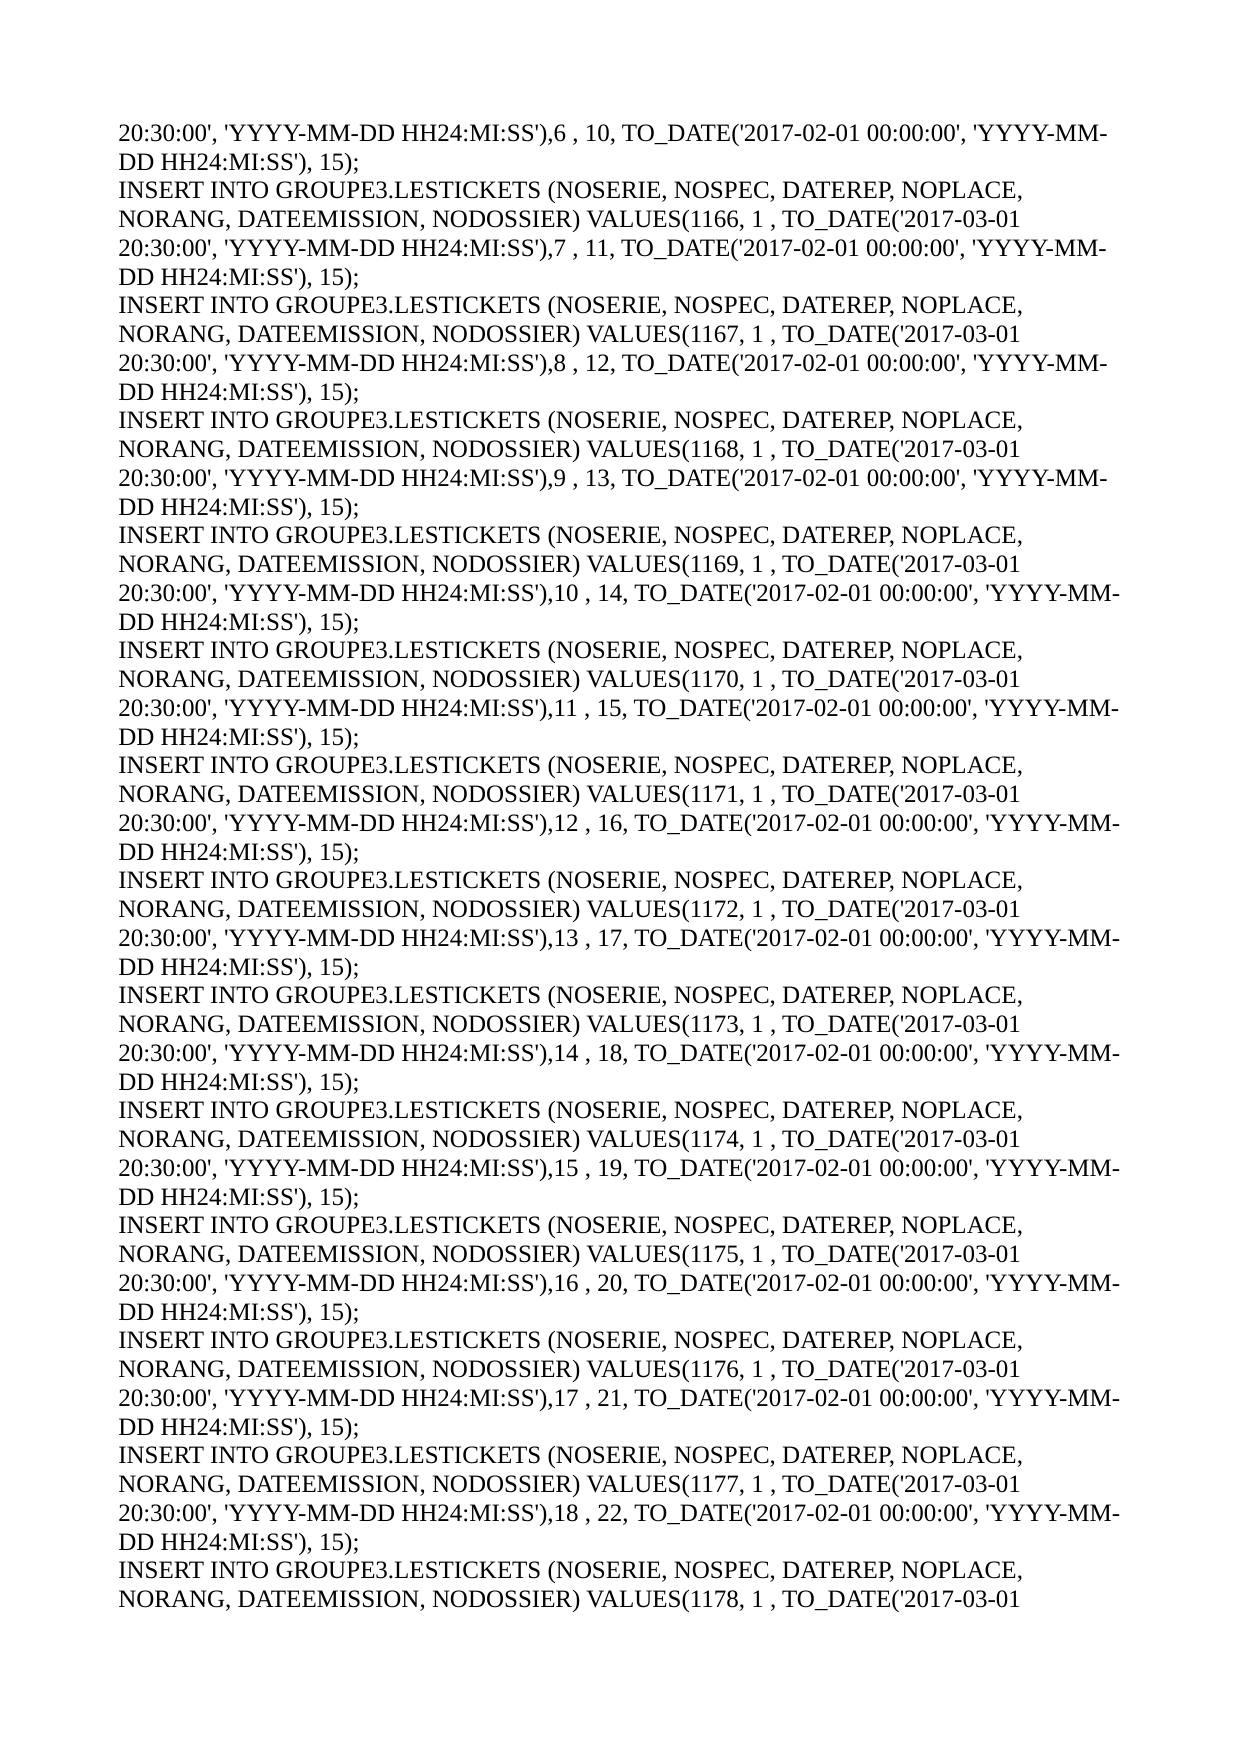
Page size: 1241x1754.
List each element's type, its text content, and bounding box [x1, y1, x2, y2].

text 20:30:00', 'YYYY-MM-DD HH24:MI:SS'),6 , 10, TO_DATE('2017-02-01 00:00:00', 'YYYY-MM-DD HH24:MI:SS'), 15); [118, 118, 1122, 176]
text INSERT INTO GROUPE3.LESTICKETS (NOSERIE, NOSPEC, DATEREP, NOPLACE, NORANG, DATEEMISSION, NODOSSIER) VALUES(1172, 1 , TO_DATE('2017-03-01 20:30:00', 'YYYY-MM-DD HH24:MI:SS'),13 , 17, TO_DATE('2017-02-01 00:00:00', 'YYYY-MM-DD HH24:MI:SS'), 15); [118, 866, 1122, 981]
text INSERT INTO GROUPE3.LESTICKETS (NOSERIE, NOSPEC, DATEREP, NOPLACE, NORANG, DATEEMISSION, NODOSSIER) VALUES(1178, 1 , TO_DATE('2017-03-01 [118, 1556, 1122, 1613]
text INSERT INTO GROUPE3.LESTICKETS (NOSERIE, NOSPEC, DATEREP, NOPLACE, NORANG, DATEEMISSION, NODOSSIER) VALUES(1169, 1 , TO_DATE('2017-03-01 20:30:00', 'YYYY-MM-DD HH24:MI:SS'),10 , 14, TO_DATE('2017-02-01 00:00:00', 'YYYY-MM-DD HH24:MI:SS'), 15); [118, 521, 1122, 636]
text INSERT INTO GROUPE3.LESTICKETS (NOSERIE, NOSPEC, DATEREP, NOPLACE, NORANG, DATEEMISSION, NODOSSIER) VALUES(1174, 1 , TO_DATE('2017-03-01 20:30:00', 'YYYY-MM-DD HH24:MI:SS'),15 , 19, TO_DATE('2017-02-01 00:00:00', 'YYYY-MM-DD HH24:MI:SS'), 15); [118, 1096, 1122, 1211]
text INSERT INTO GROUPE3.LESTICKETS (NOSERIE, NOSPEC, DATEREP, NOPLACE, NORANG, DATEEMISSION, NODOSSIER) VALUES(1166, 1 , TO_DATE('2017-03-01 20:30:00', 'YYYY-MM-DD HH24:MI:SS'),7 , 11, TO_DATE('2017-02-01 00:00:00', 'YYYY-MM-DD HH24:MI:SS'), 15); [118, 176, 1122, 291]
text INSERT INTO GROUPE3.LESTICKETS (NOSERIE, NOSPEC, DATEREP, NOPLACE, NORANG, DATEEMISSION, NODOSSIER) VALUES(1167, 1 , TO_DATE('2017-03-01 20:30:00', 'YYYY-MM-DD HH24:MI:SS'),8 , 12, TO_DATE('2017-02-01 00:00:00', 'YYYY-MM-DD HH24:MI:SS'), 15); [118, 291, 1122, 406]
text INSERT INTO GROUPE3.LESTICKETS (NOSERIE, NOSPEC, DATEREP, NOPLACE, NORANG, DATEEMISSION, NODOSSIER) VALUES(1176, 1 , TO_DATE('2017-03-01 20:30:00', 'YYYY-MM-DD HH24:MI:SS'),17 , 21, TO_DATE('2017-02-01 00:00:00', 'YYYY-MM-DD HH24:MI:SS'), 15); [118, 1326, 1122, 1441]
text INSERT INTO GROUPE3.LESTICKETS (NOSERIE, NOSPEC, DATEREP, NOPLACE, NORANG, DATEEMISSION, NODOSSIER) VALUES(1175, 1 , TO_DATE('2017-03-01 20:30:00', 'YYYY-MM-DD HH24:MI:SS'),16 , 20, TO_DATE('2017-02-01 00:00:00', 'YYYY-MM-DD HH24:MI:SS'), 15); [118, 1211, 1122, 1326]
text INSERT INTO GROUPE3.LESTICKETS (NOSERIE, NOSPEC, DATEREP, NOPLACE, NORANG, DATEEMISSION, NODOSSIER) VALUES(1170, 1 , TO_DATE('2017-03-01 20:30:00', 'YYYY-MM-DD HH24:MI:SS'),11 , 15, TO_DATE('2017-02-01 00:00:00', 'YYYY-MM-DD HH24:MI:SS'), 15); [118, 636, 1122, 751]
text INSERT INTO GROUPE3.LESTICKETS (NOSERIE, NOSPEC, DATEREP, NOPLACE, NORANG, DATEEMISSION, NODOSSIER) VALUES(1171, 1 , TO_DATE('2017-03-01 20:30:00', 'YYYY-MM-DD HH24:MI:SS'),12 , 16, TO_DATE('2017-02-01 00:00:00', 'YYYY-MM-DD HH24:MI:SS'), 15); [118, 751, 1122, 866]
text INSERT INTO GROUPE3.LESTICKETS (NOSERIE, NOSPEC, DATEREP, NOPLACE, NORANG, DATEEMISSION, NODOSSIER) VALUES(1173, 1 , TO_DATE('2017-03-01 20:30:00', 'YYYY-MM-DD HH24:MI:SS'),14 , 18, TO_DATE('2017-02-01 00:00:00', 'YYYY-MM-DD HH24:MI:SS'), 15); [118, 981, 1122, 1096]
text INSERT INTO GROUPE3.LESTICKETS (NOSERIE, NOSPEC, DATEREP, NOPLACE, NORANG, DATEEMISSION, NODOSSIER) VALUES(1168, 1 , TO_DATE('2017-03-01 20:30:00', 'YYYY-MM-DD HH24:MI:SS'),9 , 13, TO_DATE('2017-02-01 00:00:00', 'YYYY-MM-DD HH24:MI:SS'), 15); [118, 406, 1122, 521]
text INSERT INTO GROUPE3.LESTICKETS (NOSERIE, NOSPEC, DATEREP, NOPLACE, NORANG, DATEEMISSION, NODOSSIER) VALUES(1177, 1 , TO_DATE('2017-03-01 20:30:00', 'YYYY-MM-DD HH24:MI:SS'),18 , 22, TO_DATE('2017-02-01 00:00:00', 'YYYY-MM-DD HH24:MI:SS'), 15); [118, 1441, 1122, 1556]
